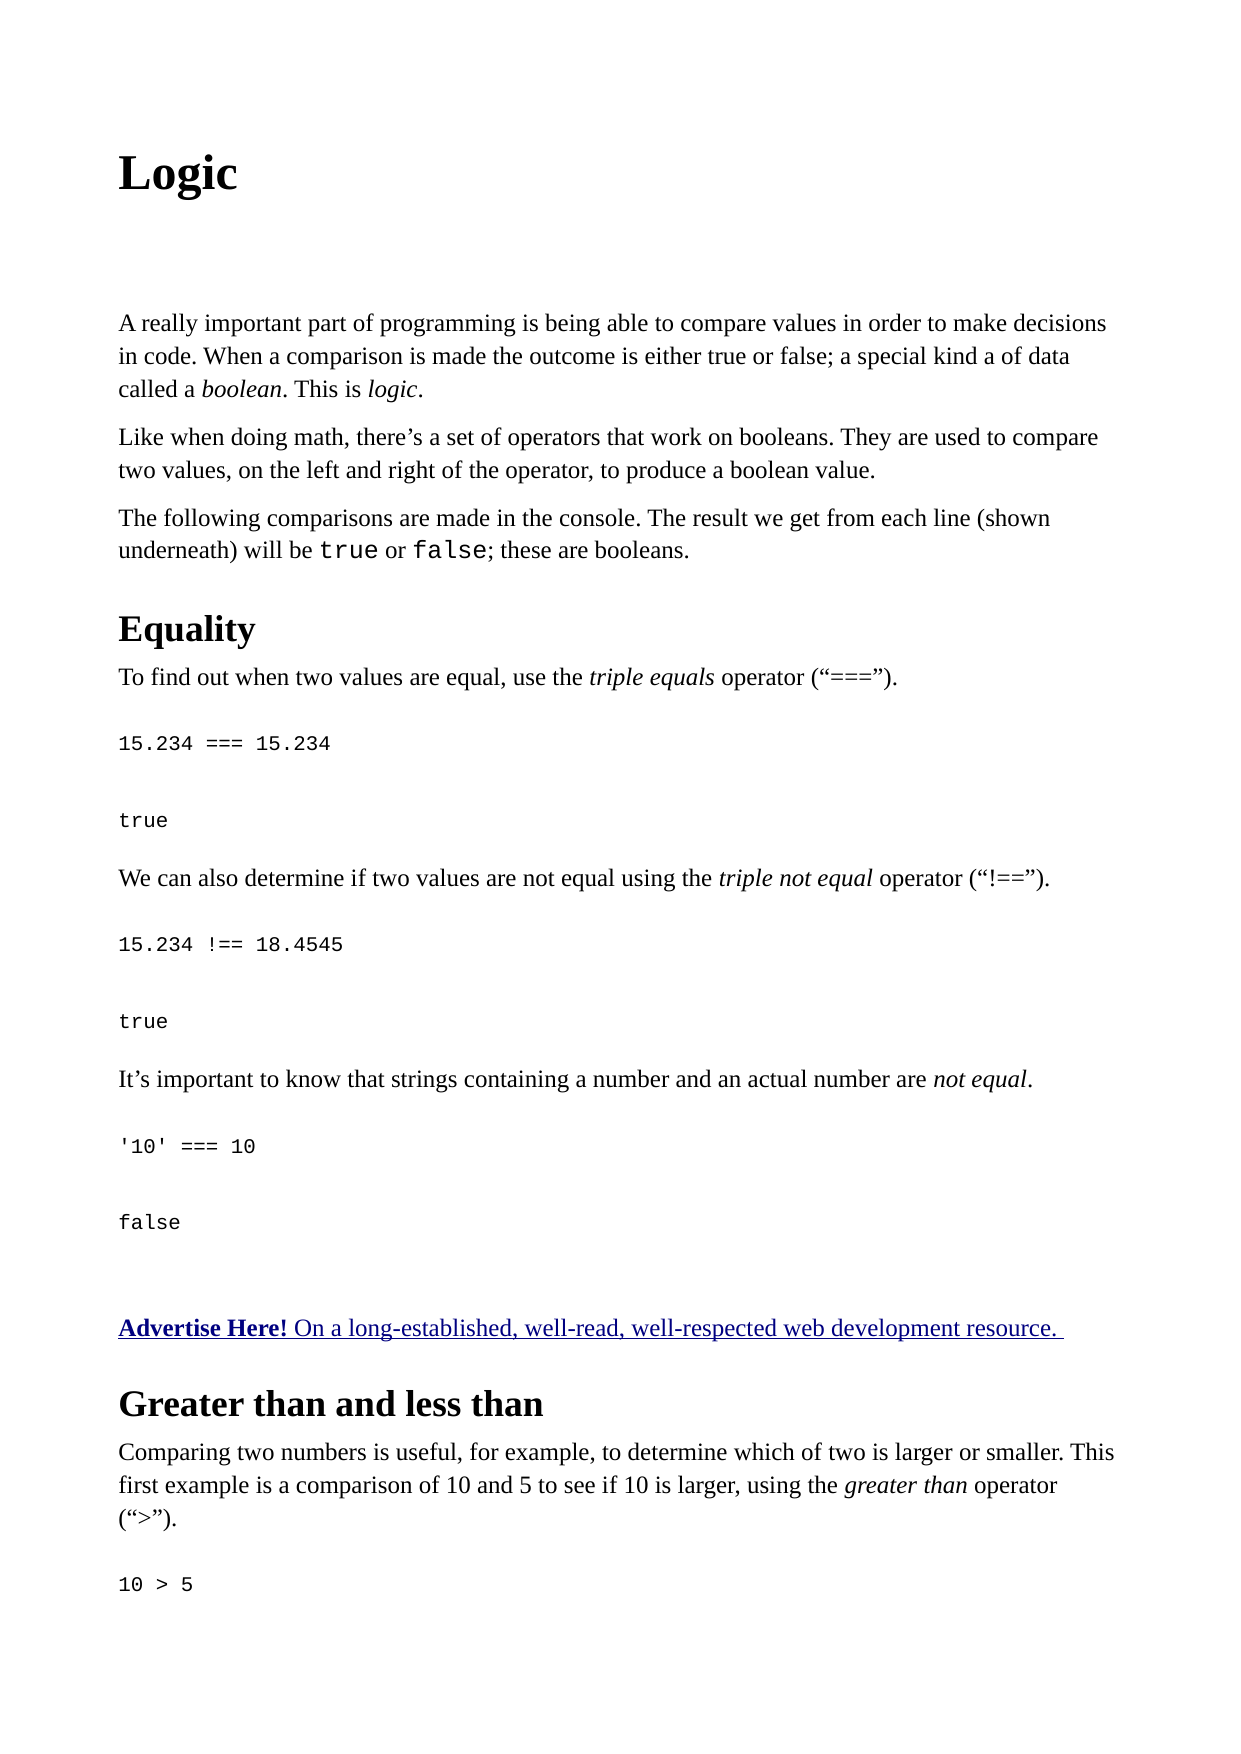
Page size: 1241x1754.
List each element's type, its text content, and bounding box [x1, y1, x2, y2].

text true [118, 1011, 1122, 1035]
text true [118, 810, 1122, 834]
text We can also determine if two values are not equal using the triple not equal operator (“!==”). [118, 863, 1122, 892]
subtitle Equality [118, 606, 1122, 649]
text A really important part of programming is being able to compare values in order to make decisions in code. When a comparison is made the outcome is either true or false; a special kind a of data called a boolean. This is logic. [118, 308, 1122, 403]
text 15.234 === 15.234 [118, 733, 1122, 757]
text 15.234 !== 18.4545 [118, 934, 1122, 958]
text Advertise Here! On a long-established, well-read, well-respected web development resource. [118, 1313, 1122, 1342]
text false [118, 1212, 1122, 1236]
text To find out when two values are equal, use the triple equals operator (“===”). [118, 662, 1122, 691]
text The following comparisons are made in the console. The result we get from each line (shown underneath) will be true or false; these are booleans. [118, 503, 1122, 566]
text Like when doing math, there’s a set of operators that work on booleans. They are used to compare two values, on the left and right of the operator, to produce a boolean value. [118, 422, 1122, 484]
subtitle Logic [118, 143, 1122, 201]
text '10' === 10 [118, 1136, 1122, 1159]
text Comparing two numbers is useful, for example, to determine which of two is larger or smaller. This first example is a comparison of 10 and 5 to see if 10 is larger, using the greater than operator (“>”). [118, 1437, 1122, 1532]
subtitle Greater than and less than [118, 1382, 1122, 1425]
text It’s important to know that strings containing a number and an actual number are not equal. [118, 1064, 1122, 1093]
text 10 > 5 [118, 1574, 1122, 1598]
